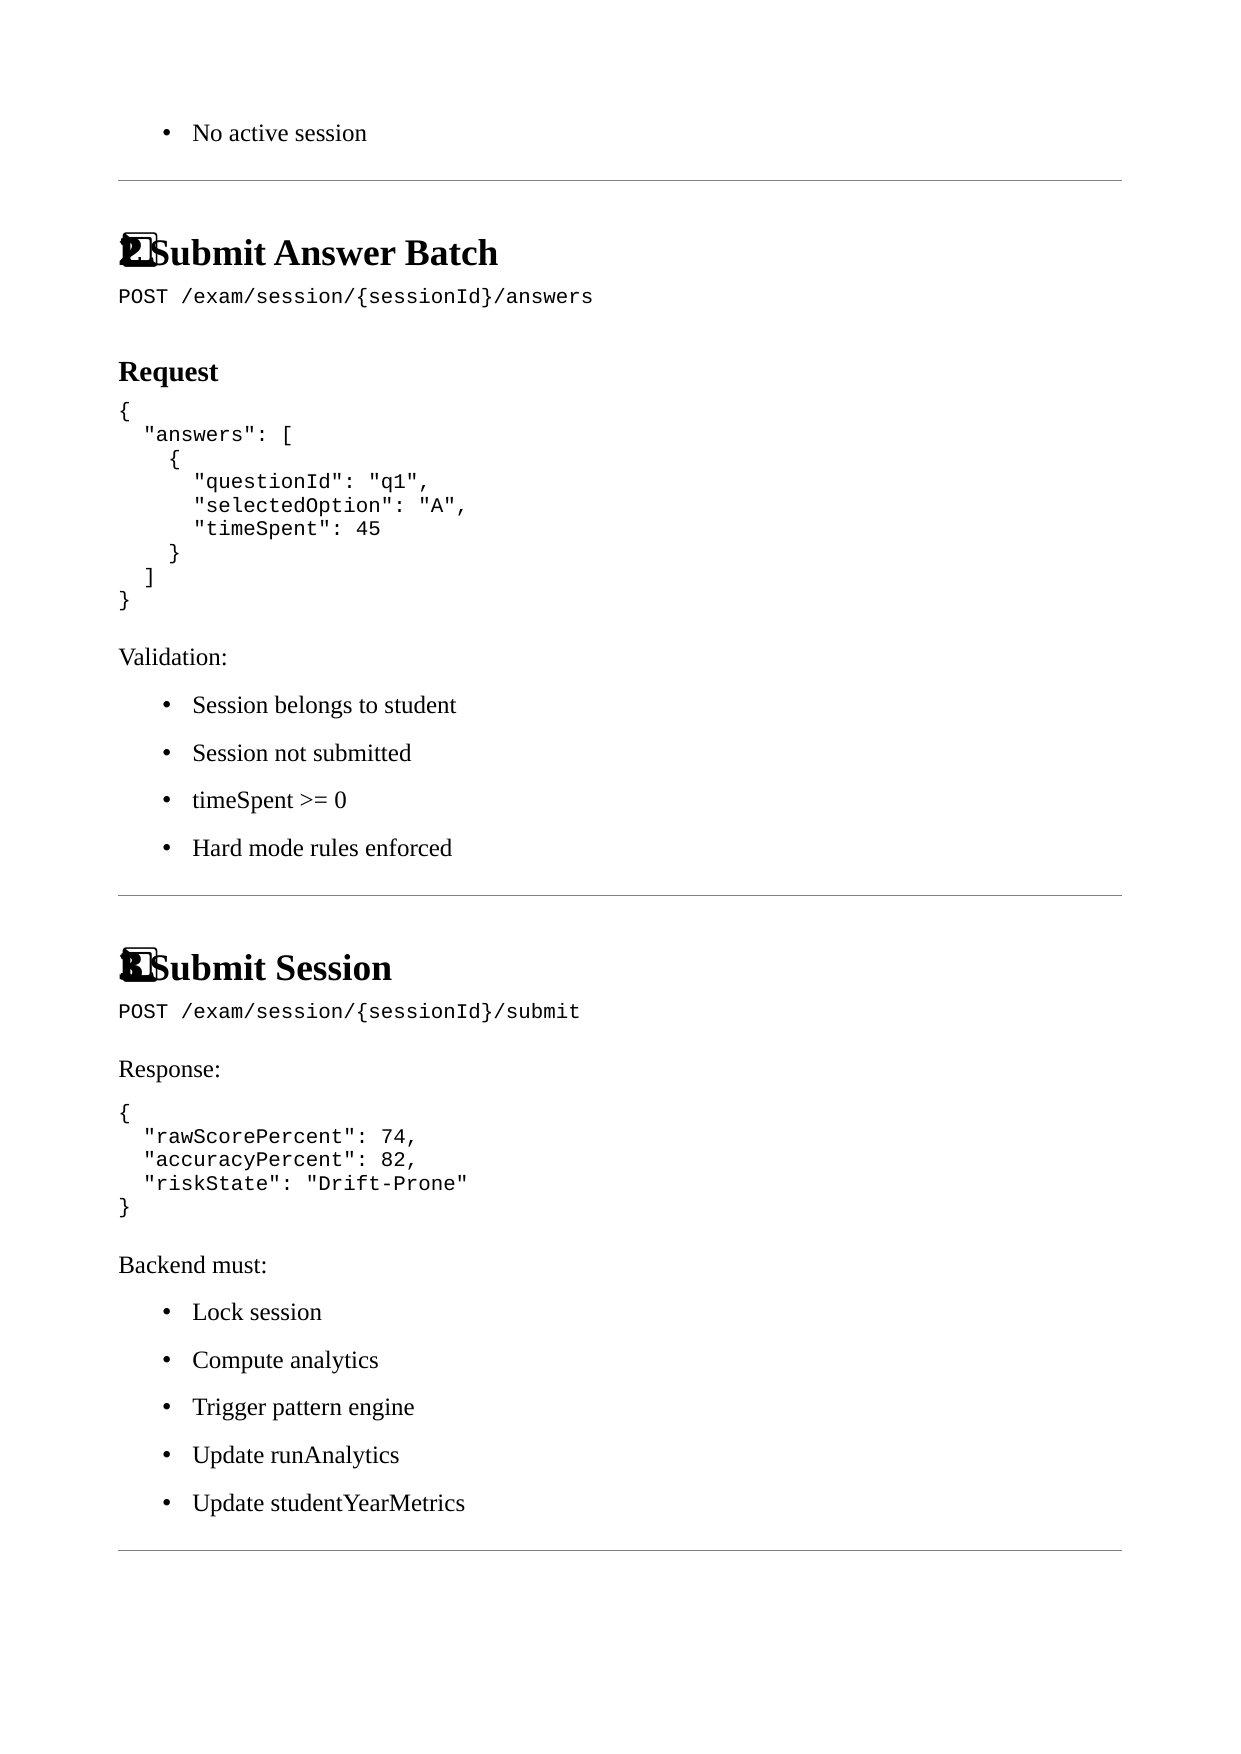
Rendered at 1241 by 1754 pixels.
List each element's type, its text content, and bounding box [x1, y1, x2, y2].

subtitle 3️⃣ Submit Session [118, 946, 1122, 989]
list Hard mode rules enforced [162, 833, 1122, 862]
list Update runAnalytics [162, 1440, 1122, 1469]
text "selectedOption": "A", [118, 495, 1122, 518]
text } [118, 542, 1122, 566]
list timeSpent >= 0 [162, 785, 1122, 814]
text { [118, 400, 1122, 424]
text } [118, 589, 1122, 613]
text { [118, 1102, 1122, 1126]
list Trigger pattern engine [162, 1392, 1122, 1421]
text Backend must: [118, 1250, 1122, 1278]
text "timeSpent": 45 [118, 518, 1122, 542]
text } [118, 1197, 1122, 1220]
text "accuracyPercent": 82, [118, 1149, 1122, 1173]
list Session not submitted [162, 738, 1122, 766]
text "questionId": "q1", [118, 471, 1122, 495]
text "riskState": "Drift-Prone" [118, 1173, 1122, 1197]
subtitle Request [118, 354, 1122, 388]
text Validation: [118, 642, 1122, 671]
list No active session [162, 118, 1122, 147]
list Session belongs to student [162, 690, 1122, 719]
list Lock session [162, 1297, 1122, 1326]
text POST /exam/session/{sessionId}/answers [118, 286, 1122, 310]
text Response: [118, 1054, 1122, 1083]
text ] [118, 566, 1122, 589]
subtitle 2️⃣ Submit Answer Batch [118, 231, 1122, 274]
list Compute analytics [162, 1345, 1122, 1374]
text POST /exam/session/{sessionId}/submit [118, 1001, 1122, 1025]
text { [118, 447, 1122, 471]
text "answers": [ [118, 424, 1122, 447]
list Update studentYearMetrics [162, 1488, 1122, 1516]
text "rawScorePercent": 74, [118, 1126, 1122, 1149]
